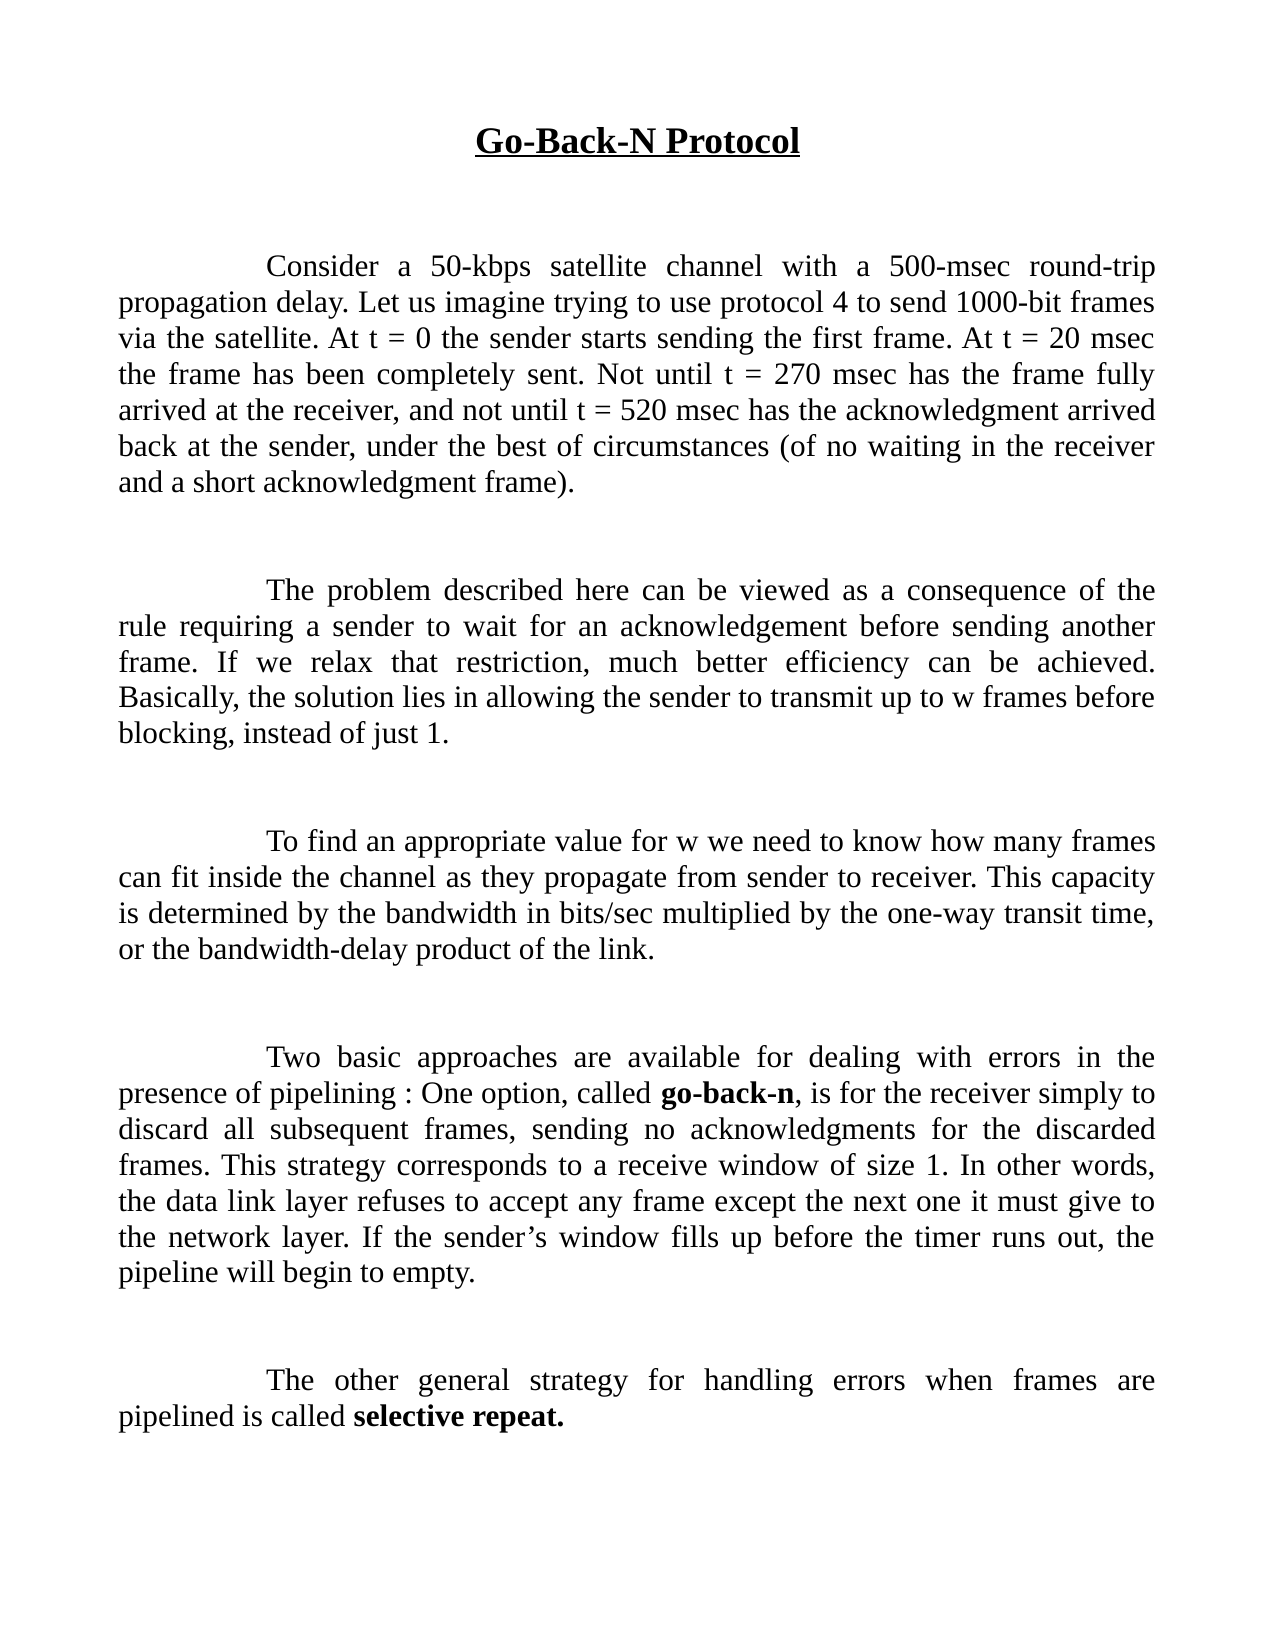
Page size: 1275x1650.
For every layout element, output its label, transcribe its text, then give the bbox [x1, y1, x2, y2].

text The other general strategy for handling errors when frames are pipelined is called selective repeat. [118, 1362, 1157, 1433]
text Two basic approaches are available for dealing with errors in the presence of pipelining : One option, called go-back-n, is for the receiver simply to discard all subsequent frames, sending no acknowledgments for the discarded frames. This strategy corresponds to a receive window of size 1. In other words, the data link layer refuses to accept any frame except the next one it must give to the network layer. If the sender’s window fills up before the timer runs out, the pipeline will begin to empty. [118, 1038, 1157, 1290]
text Go-Back-N Protocol [118, 118, 1157, 161]
text Consider a 50-kbps satellite channel with a 500-msec round-trip propagation delay. Let us imagine trying to use protocol 4 to send 1000-bit frames via the satellite. At t = 0 the sender starts sending the first frame. At t = 20 msec the frame has been completely sent. Not until t = 270 msec has the frame fully arrived at the receiver, and not until t = 520 msec has the acknowledgment arrived back at the sender, under the best of circumstances (of no waiting in the receiver and a short acknowledgment frame). [118, 247, 1157, 499]
text The problem described here can be viewed as a consequence of the rule requiring a sender to wait for an acknowledgement before sending another frame. If we relax that restriction, much better efficiency can be achieved. Basically, the solution lies in allowing the sender to transmit up to w frames before blocking, instead of just 1. [118, 571, 1157, 751]
text To find an appropriate value for w we need to know how many frames can fit inside the channel as they propagate from sender to receiver. This capacity is determined by the bandwidth in bits/sec multiplied by the one-way transit time, or the bandwidth-delay product of the link. [118, 822, 1157, 966]
